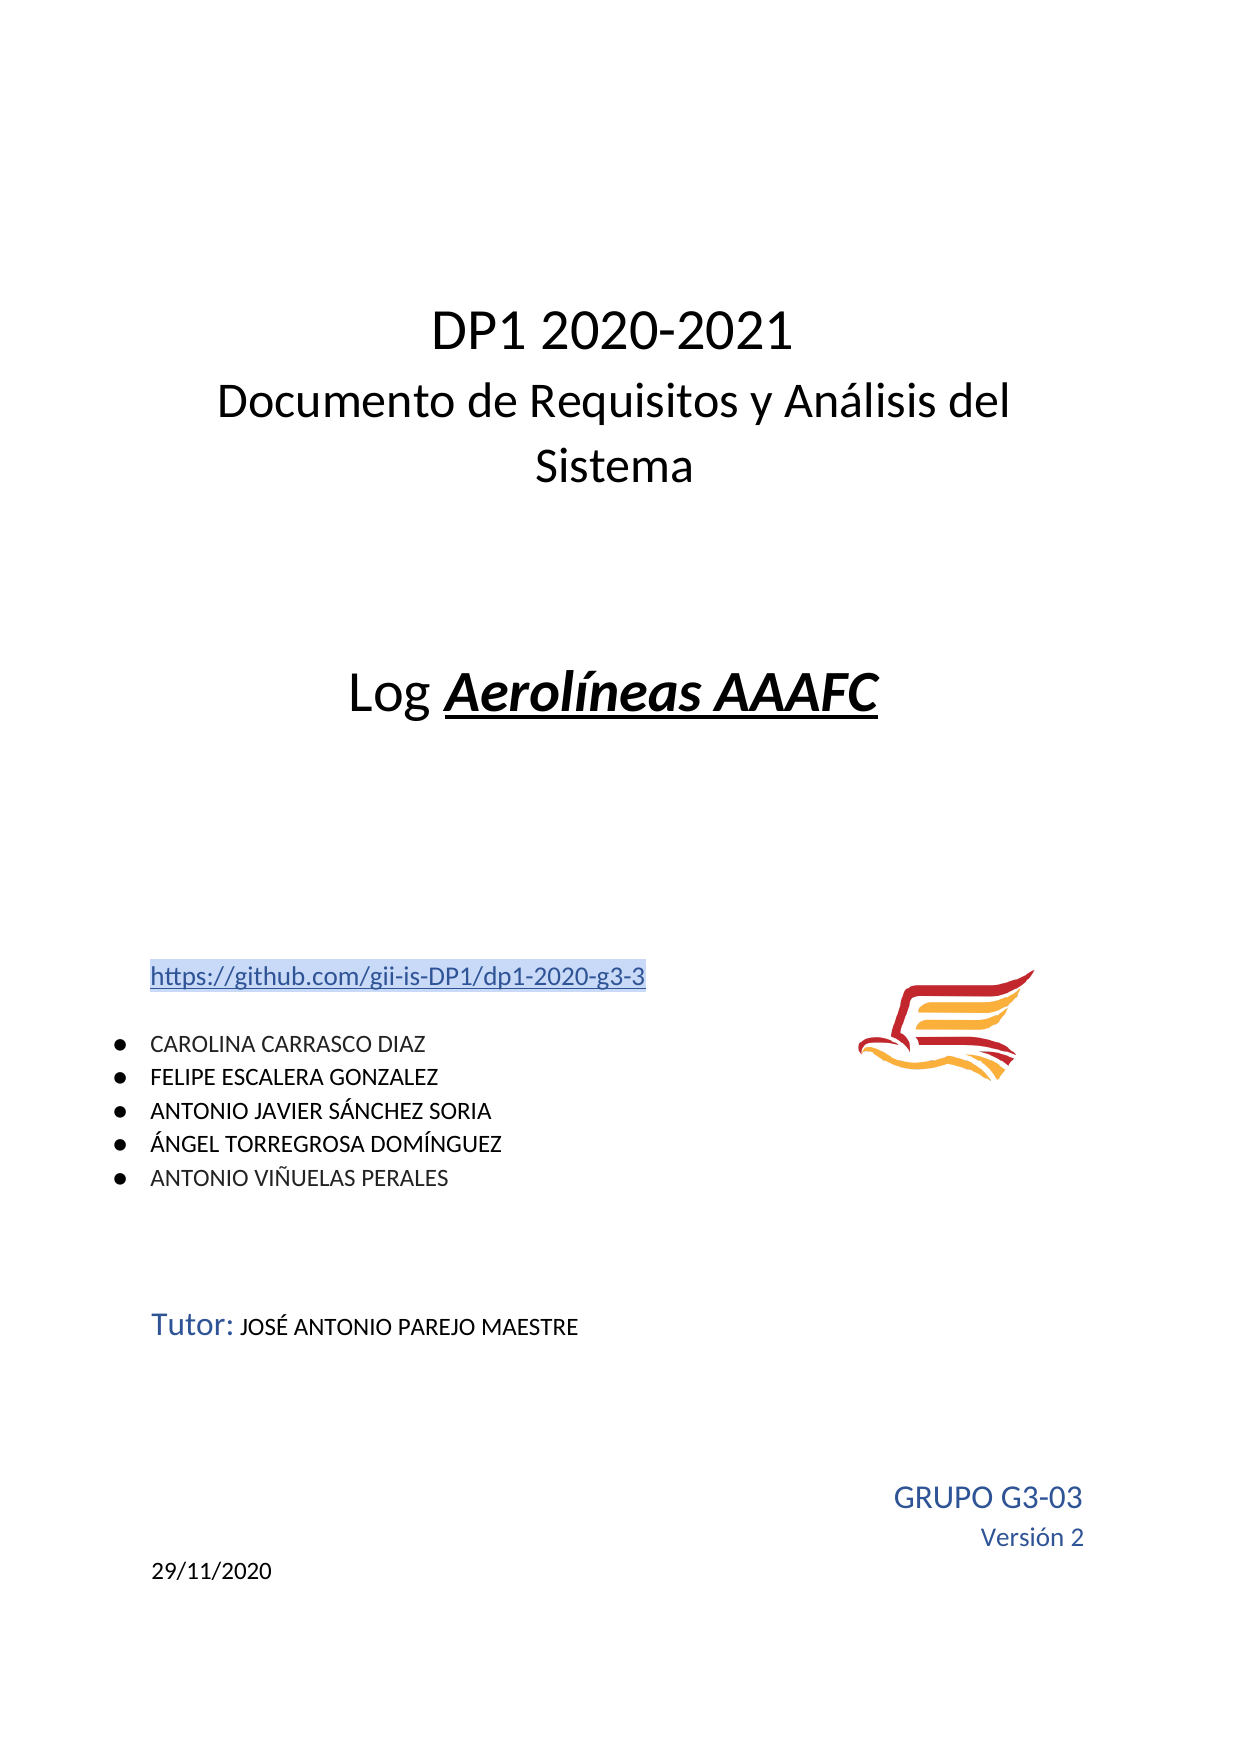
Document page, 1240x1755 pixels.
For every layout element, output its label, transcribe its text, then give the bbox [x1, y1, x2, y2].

text Documento de Requisitos y Análisis del [151, 369, 1089, 430]
text 29/11/2020 [151, 1555, 1090, 1586]
text Tutor: JOSÉ ANTONIO PAREJO MAESTRE [151, 1303, 1090, 1344]
text Sistema [151, 434, 1090, 495]
list ANTONIO VIÑUELAS PERALES [112, 1162, 1090, 1193]
text https://github.com/gii-is-DP1/dp1-2020-g3-3 [150, 959, 1090, 992]
list CAROLINA CARRASCO DIAZ [112, 1028, 1090, 1059]
subtitle Log Aerolíneas AAAFC [150, 655, 1089, 726]
subtitle GRUPO G3-03 [150, 1476, 1090, 1517]
list ANTONIO JAVIER SÁNCHEZ SORIA [112, 1095, 1090, 1125]
list ÁNGEL TORREGROSA DOMÍNGUEZ [112, 1128, 1090, 1159]
text DP1 2020-2021 [150, 293, 1089, 364]
text Versión 2 [150, 1520, 1090, 1553]
list FELIPE ESCALERA GONZALEZ [112, 1061, 1090, 1092]
